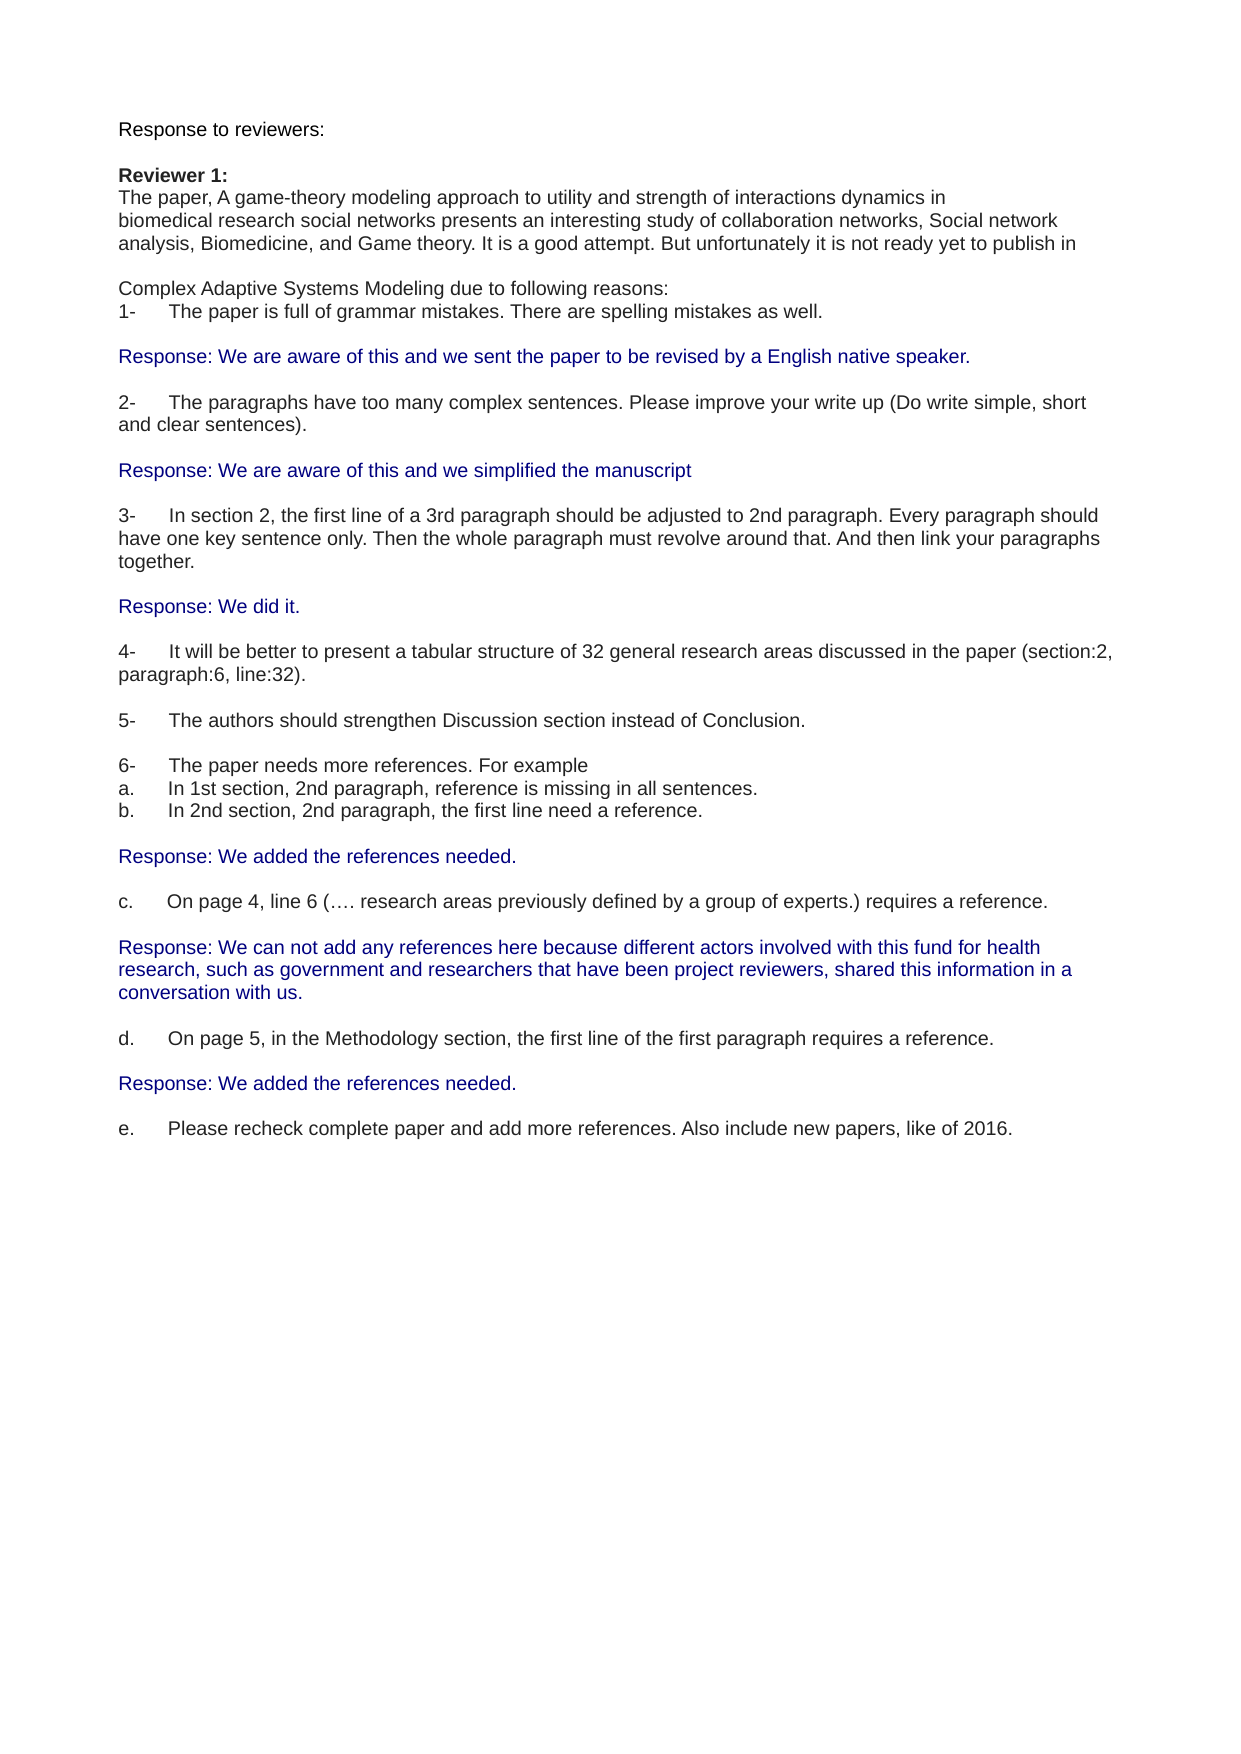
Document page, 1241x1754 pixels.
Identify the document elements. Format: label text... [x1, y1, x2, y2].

text 5- The authors should strengthen Discussion section instead of Conclusion. [118, 686, 1122, 731]
text Response: We did it. [118, 595, 1122, 618]
text Response: We can not add any references here because different actors involved with this fund for health research, such as government and researchers that have been project reviewers, shared this information in a conversation with us. [118, 936, 1122, 1004]
text Response: We are aware of this and we simplified the manuscript [118, 459, 1122, 481]
text Response: We added the references needed. [118, 1072, 1122, 1094]
text Response: We are aware of this and we sent the paper to be revised by a English native speaker. [118, 345, 1122, 368]
text e. Please recheck complete paper and add more references. Also include new papers, like of 2016. [118, 1094, 1122, 1140]
text Complex Adaptive Systems Modeling due to following reasons: 1- The paper is full of grammar mistakes. There are spelling mistakes as well. [118, 277, 1122, 322]
text Reviewer 1: [118, 163, 1122, 186]
text The paper, A game-theory modeling approach to utility and strength of interactions dynamics in biomedical research social networks presents an interesting study of collaboration networks, Social network analysis, Biomedicine, and Game theory. It is a good attempt. But unfortunately it is not ready yet to publish in [118, 186, 1122, 254]
text c. On page 4, line 6 (…. research areas previously defined by a group of experts.) requires a reference. [118, 890, 1122, 913]
text 4- It will be better to present a tabular structure of 32 general research areas discussed in the paper (section:2, paragraph:6, line:32). [118, 618, 1122, 686]
text Response to reviewers: [118, 118, 1122, 141]
text 2- The paragraphs have too many complex sentences. Please improve your write up (Do write simple, short and clear sentences). [118, 368, 1122, 436]
text d. On page 5, in the Methodology section, the first line of the first paragraph requires a reference. [118, 1004, 1122, 1049]
text 3- In section 2, the first line of a 3rd paragraph should be adjusted to 2nd paragraph. Every paragraph should have one key sentence only. Then the whole paragraph must revolve around that. And then link your paragraphs together. [118, 481, 1122, 572]
text 6- The paper needs more references. For example a. In 1st section, 2nd paragraph, reference is missing in all sentences. b. In 2nd section, 2nd paragraph, the first line need a reference. [118, 731, 1122, 822]
text Response: We added the references needed. [118, 845, 1122, 890]
